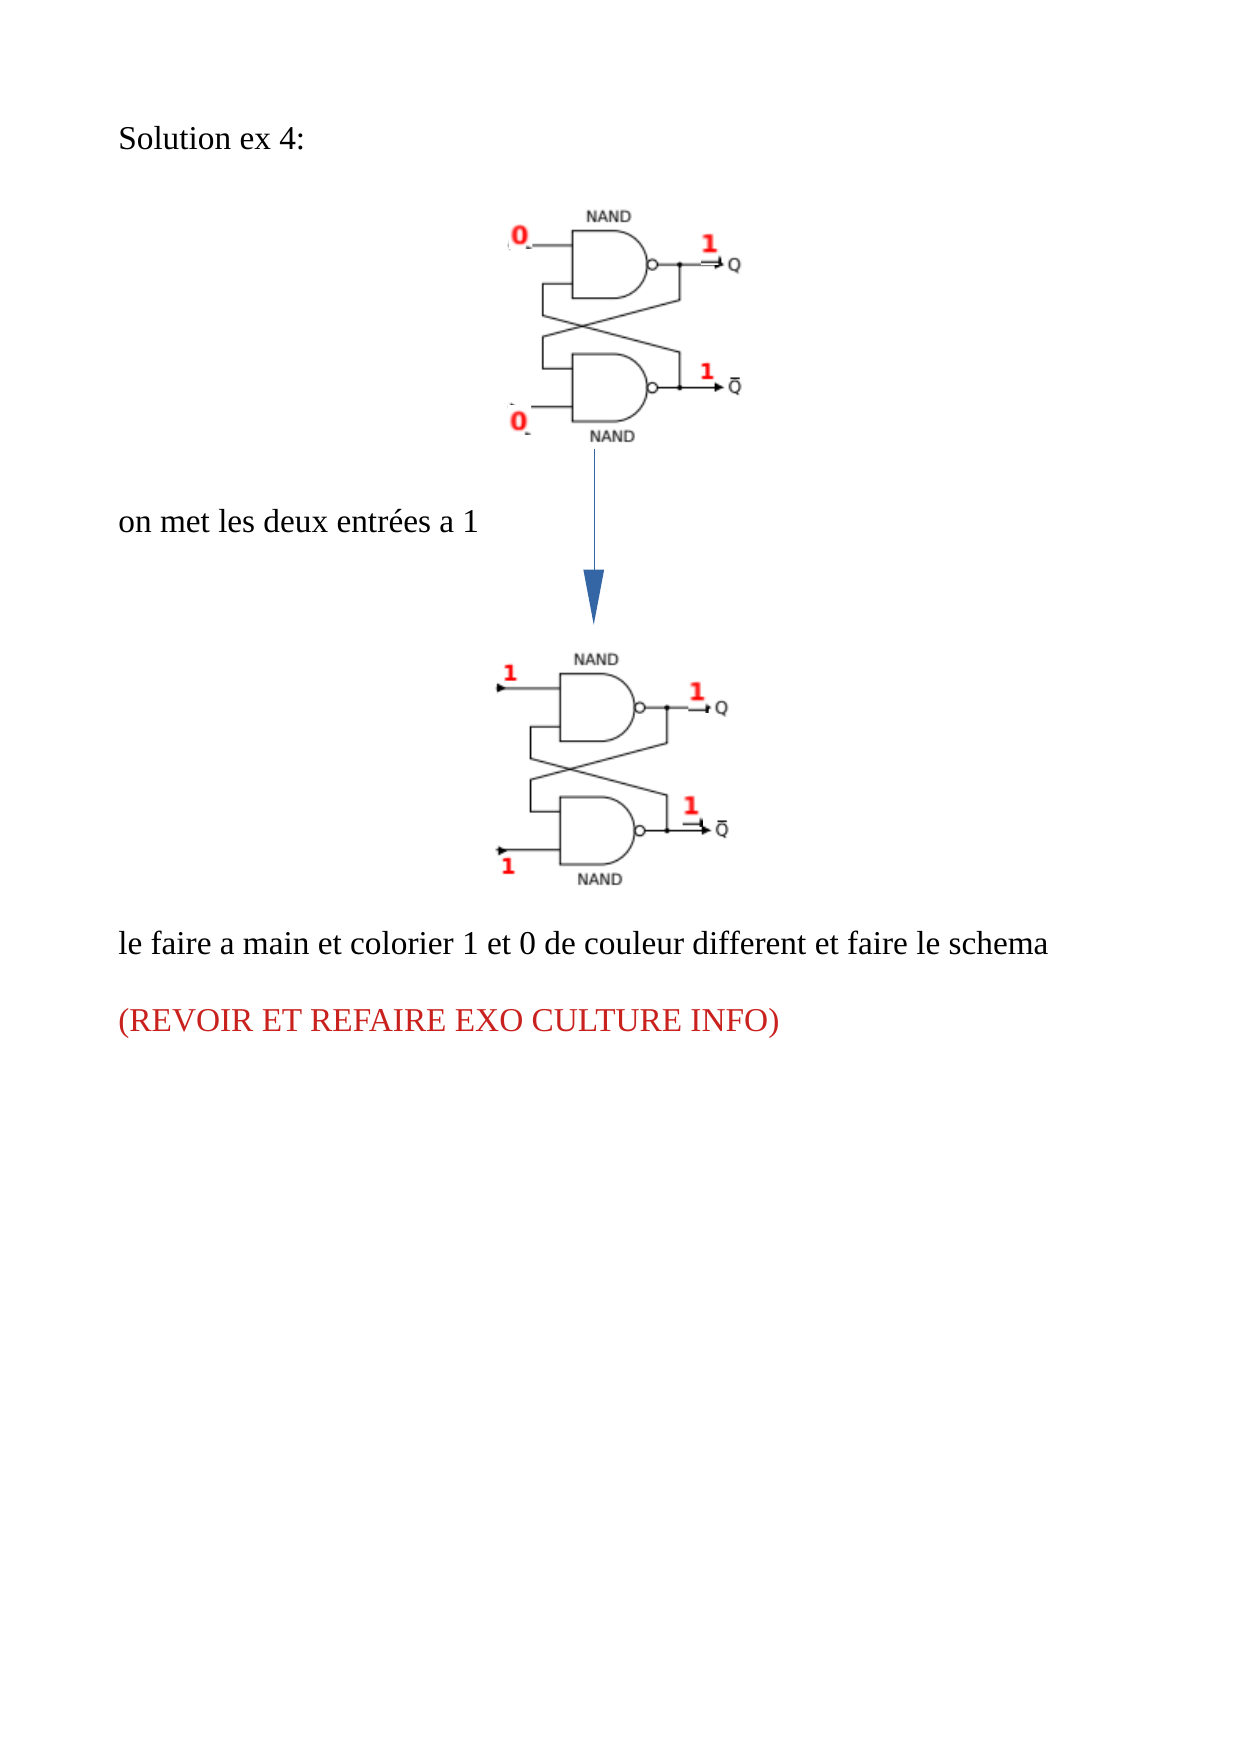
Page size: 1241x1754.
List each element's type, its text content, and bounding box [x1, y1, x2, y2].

picture [455, 637, 760, 893]
text on met les deux entrées a 1 [118, 501, 594, 540]
text Solution ex 4: [118, 118, 1122, 156]
text [595, 501, 1122, 540]
text (REVOIR ET REFAIRE EXO CULTURE INFO) [118, 1000, 1122, 1038]
picture [467, 194, 773, 450]
text le faire a main et colorier 1 et 0 de couleur different et faire le schema [118, 923, 1122, 961]
